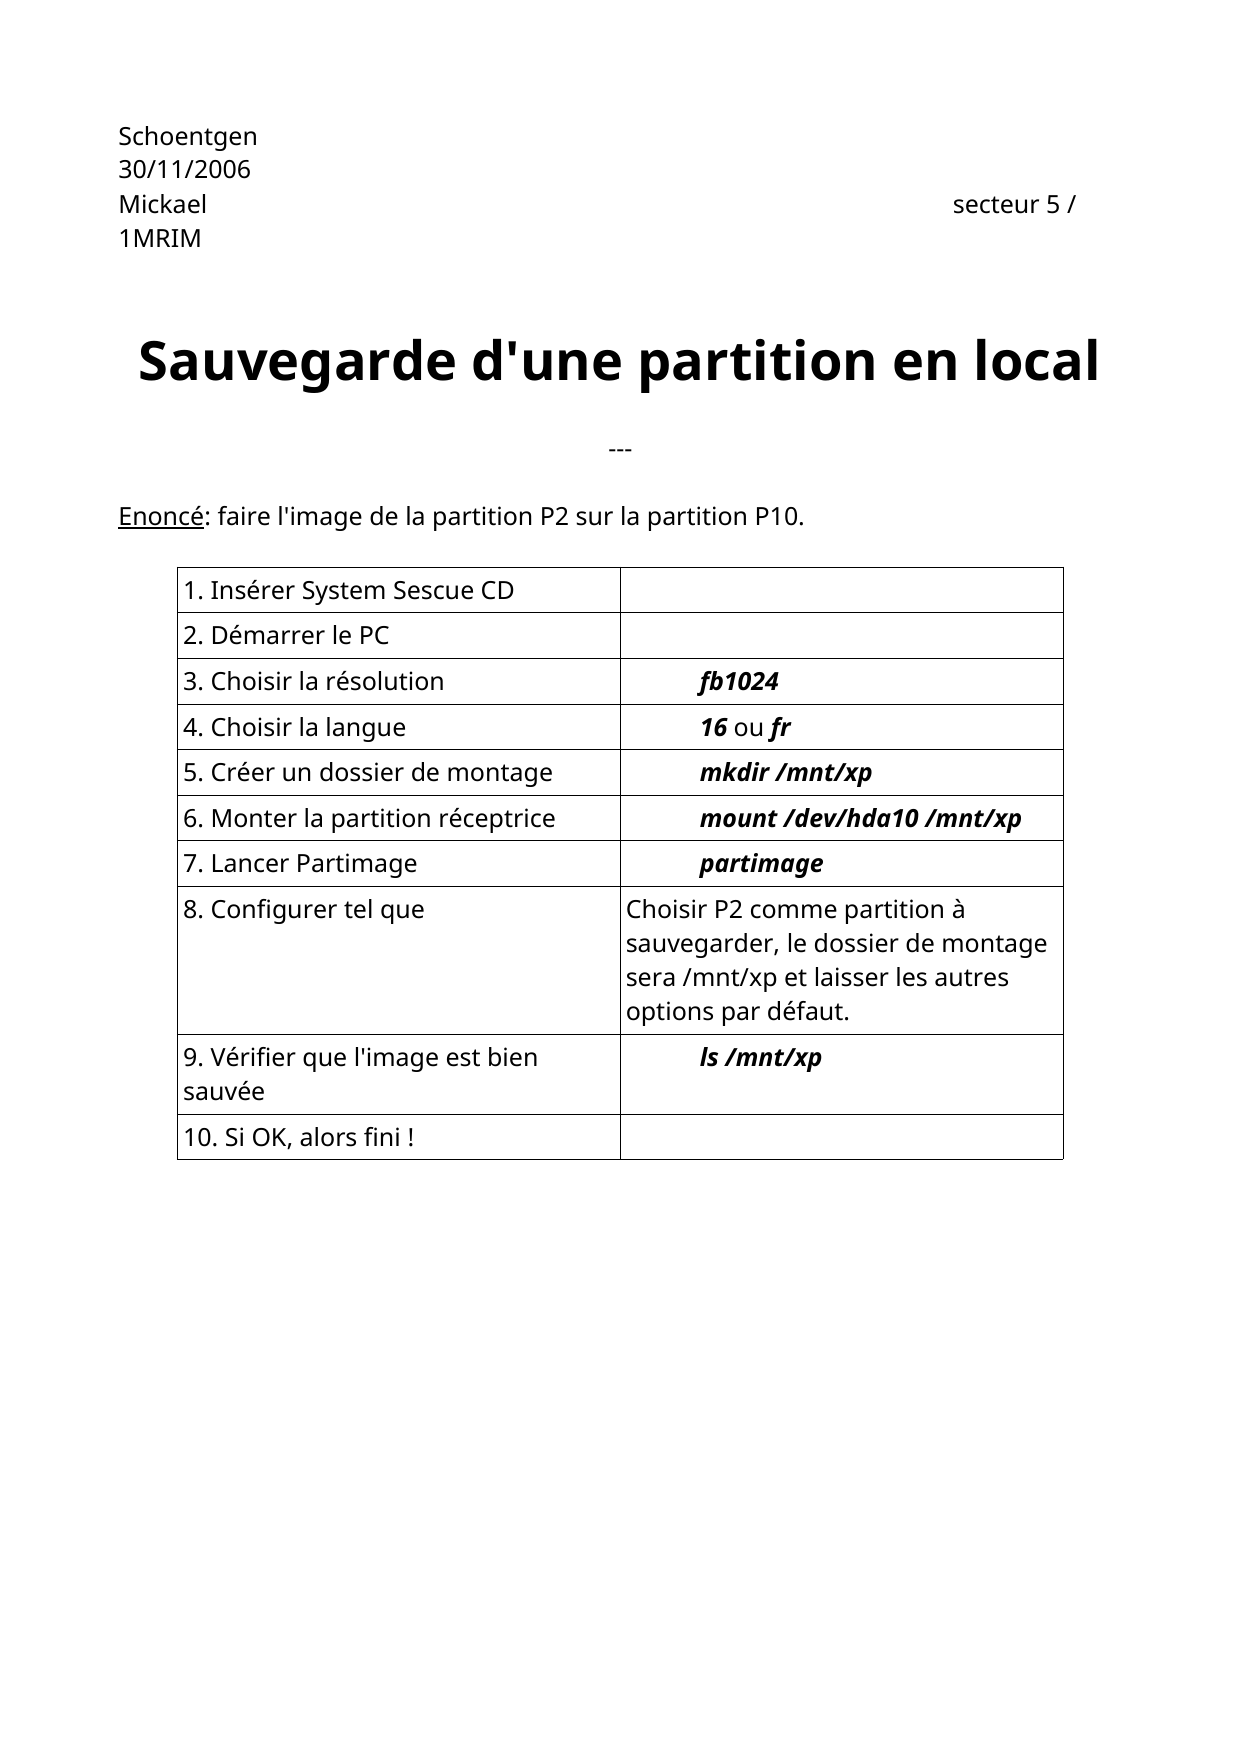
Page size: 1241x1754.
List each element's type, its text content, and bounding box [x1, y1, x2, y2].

text Sauvegarde d'une partition en local [118, 322, 1122, 396]
table_cell 5. Créer un dossier de montage [178, 750, 620, 795]
text Enoncé: faire l'image de la partition P2 sur la partition P10. [118, 498, 1122, 532]
table_cell Choisir P2 comme partition à sauvegarder, le dossier de montage sera /mnt/xp et laisser les autres options par défaut. [621, 887, 1063, 1034]
text --- [118, 430, 1122, 464]
table_cell ls /mnt/xp [621, 1035, 1063, 1113]
table_header [621, 568, 1063, 612]
table_cell 4. Choisir la langue [178, 705, 620, 749]
table_cell 16 ou fr [621, 705, 1063, 749]
table_cell 8. Configurer tel que [178, 887, 620, 1034]
table_cell [621, 1115, 1063, 1159]
table_cell 3. Choisir la résolution [178, 659, 620, 703]
table_cell 6. Monter la partition réceptrice [178, 796, 620, 840]
table_cell partimage [621, 841, 1063, 886]
table_cell 7. Lancer Partimage [178, 841, 620, 886]
table_header 1. Insérer System Sescue CD [178, 568, 620, 612]
table_cell 9. Vérifier que l'image est bien sauvée [178, 1035, 620, 1113]
text Mickael secteur 5 / 1MRIM [118, 186, 1122, 254]
table_cell fb1024 [621, 659, 1063, 703]
table_cell 2. Démarrer le PC [178, 613, 620, 658]
table_cell mount /dev/hda10 /mnt/xp [621, 796, 1063, 840]
table_cell 10. Si OK, alors fini ! [178, 1115, 620, 1159]
text Schoentgen 30/11/2006 [118, 118, 1122, 186]
table_cell [621, 613, 1063, 658]
table_cell mkdir /mnt/xp [621, 750, 1063, 795]
